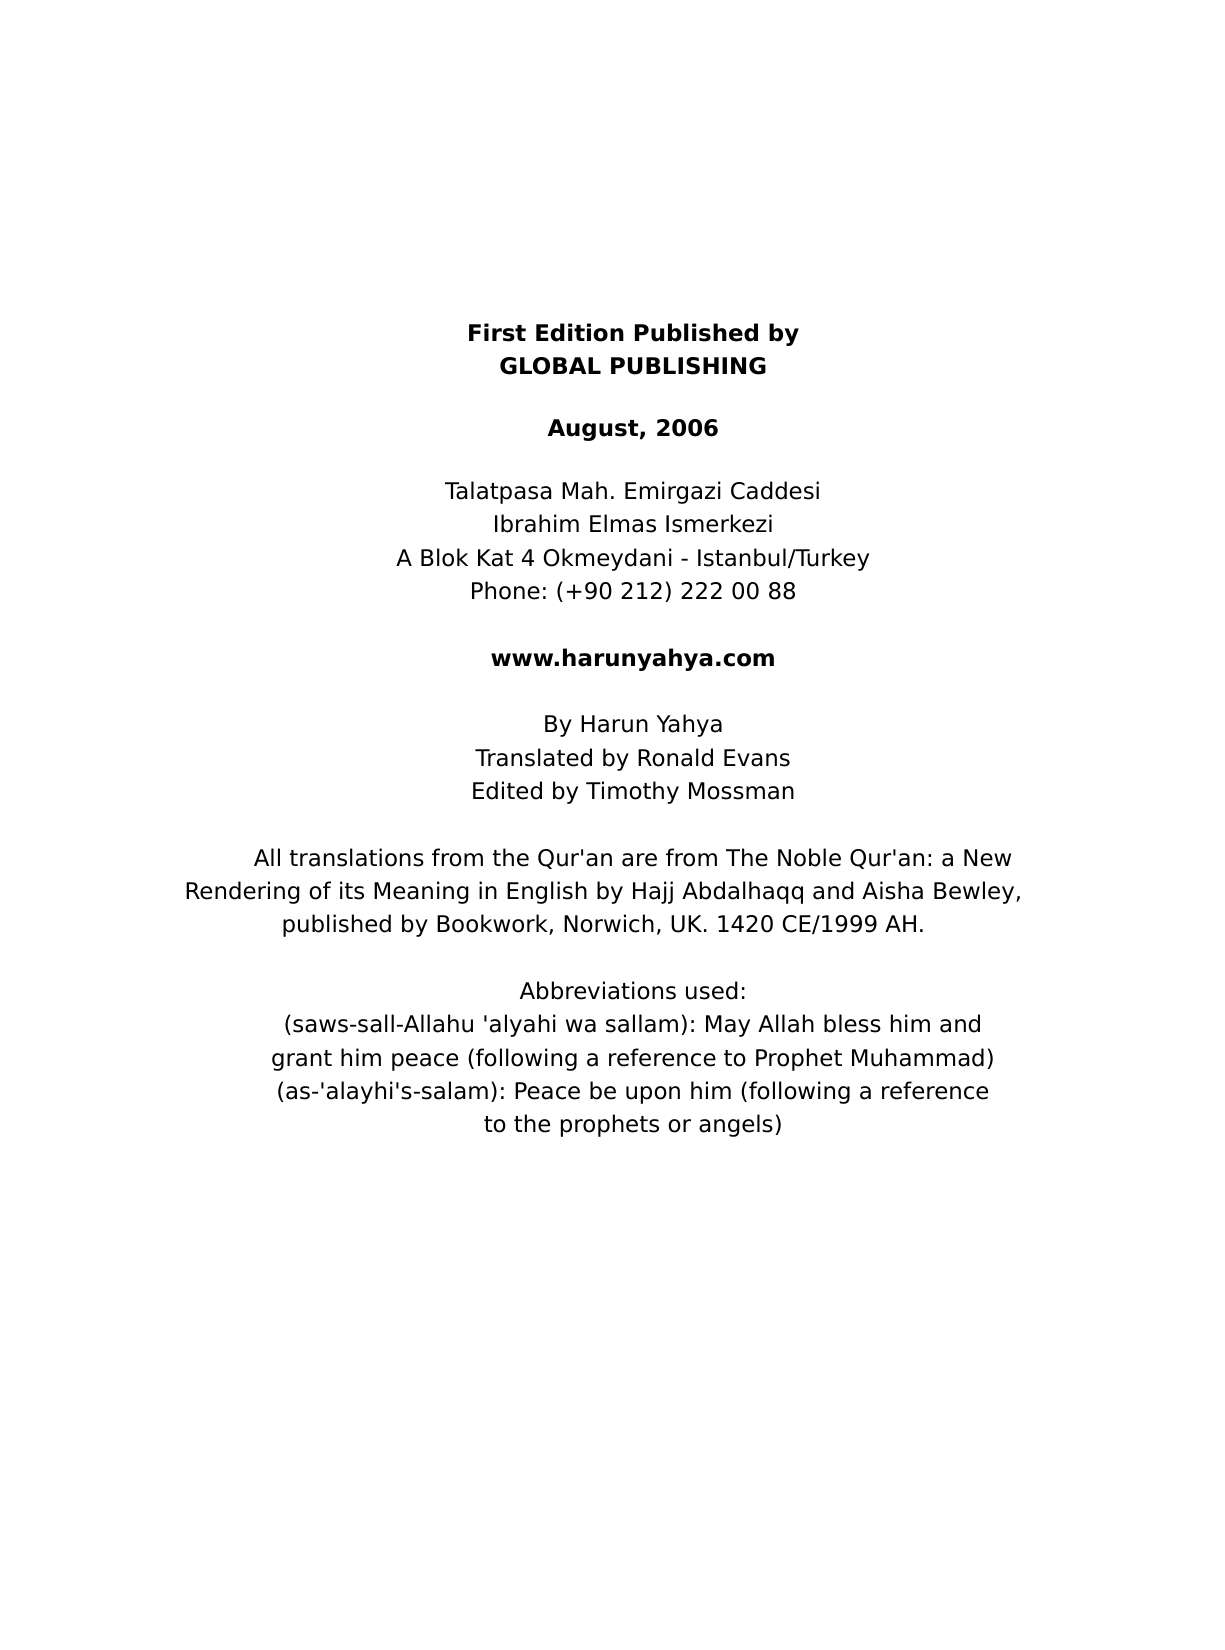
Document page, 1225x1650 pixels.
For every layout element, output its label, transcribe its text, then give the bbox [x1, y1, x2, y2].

subtitle August, 2006 [148, 410, 1060, 443]
subtitle Edited by Timothy Mossman [148, 773, 1060, 806]
subtitle www.harunyahya.com [148, 639, 1060, 673]
subtitle Abbreviations used: [148, 973, 1060, 1006]
subtitle (saws-sall-Allahu 'alyahi wa sallam): May Allah bless him and [148, 1006, 1060, 1039]
subtitle Ibrahim Elmas Ismerkezi [148, 506, 1060, 539]
subtitle First Edition Published by [148, 314, 1060, 348]
subtitle Talatpasa Mah. Emirgazi Caddesi [148, 473, 1060, 506]
subtitle (as-'alayhi's-salam): Peace be upon him (following a reference [148, 1073, 1060, 1106]
subtitle By Harun Yahya [148, 706, 1060, 739]
subtitle A Blok Kat 4 Okmeydani - Istanbul/Turkey [148, 539, 1060, 573]
subtitle GLOBAL PUBLISHING [148, 348, 1060, 381]
subtitle grant him peace (following a reference to Prophet Muhammad) [148, 1039, 1060, 1073]
subtitle Translated by Ronald Evans [148, 739, 1060, 773]
subtitle All translations from the Qur'an are from The Noble Qur'an: a New Rendering of its Meaning in English by Hajj Abdalhaqq and Aisha Bewley, published by Bookwork, Norwich, UK. 1420 CE/1999 AH. [148, 839, 1060, 939]
subtitle to the prophets or angels) [148, 1106, 1060, 1139]
subtitle Phone: (+90 212) 222 00 88 [148, 573, 1060, 606]
